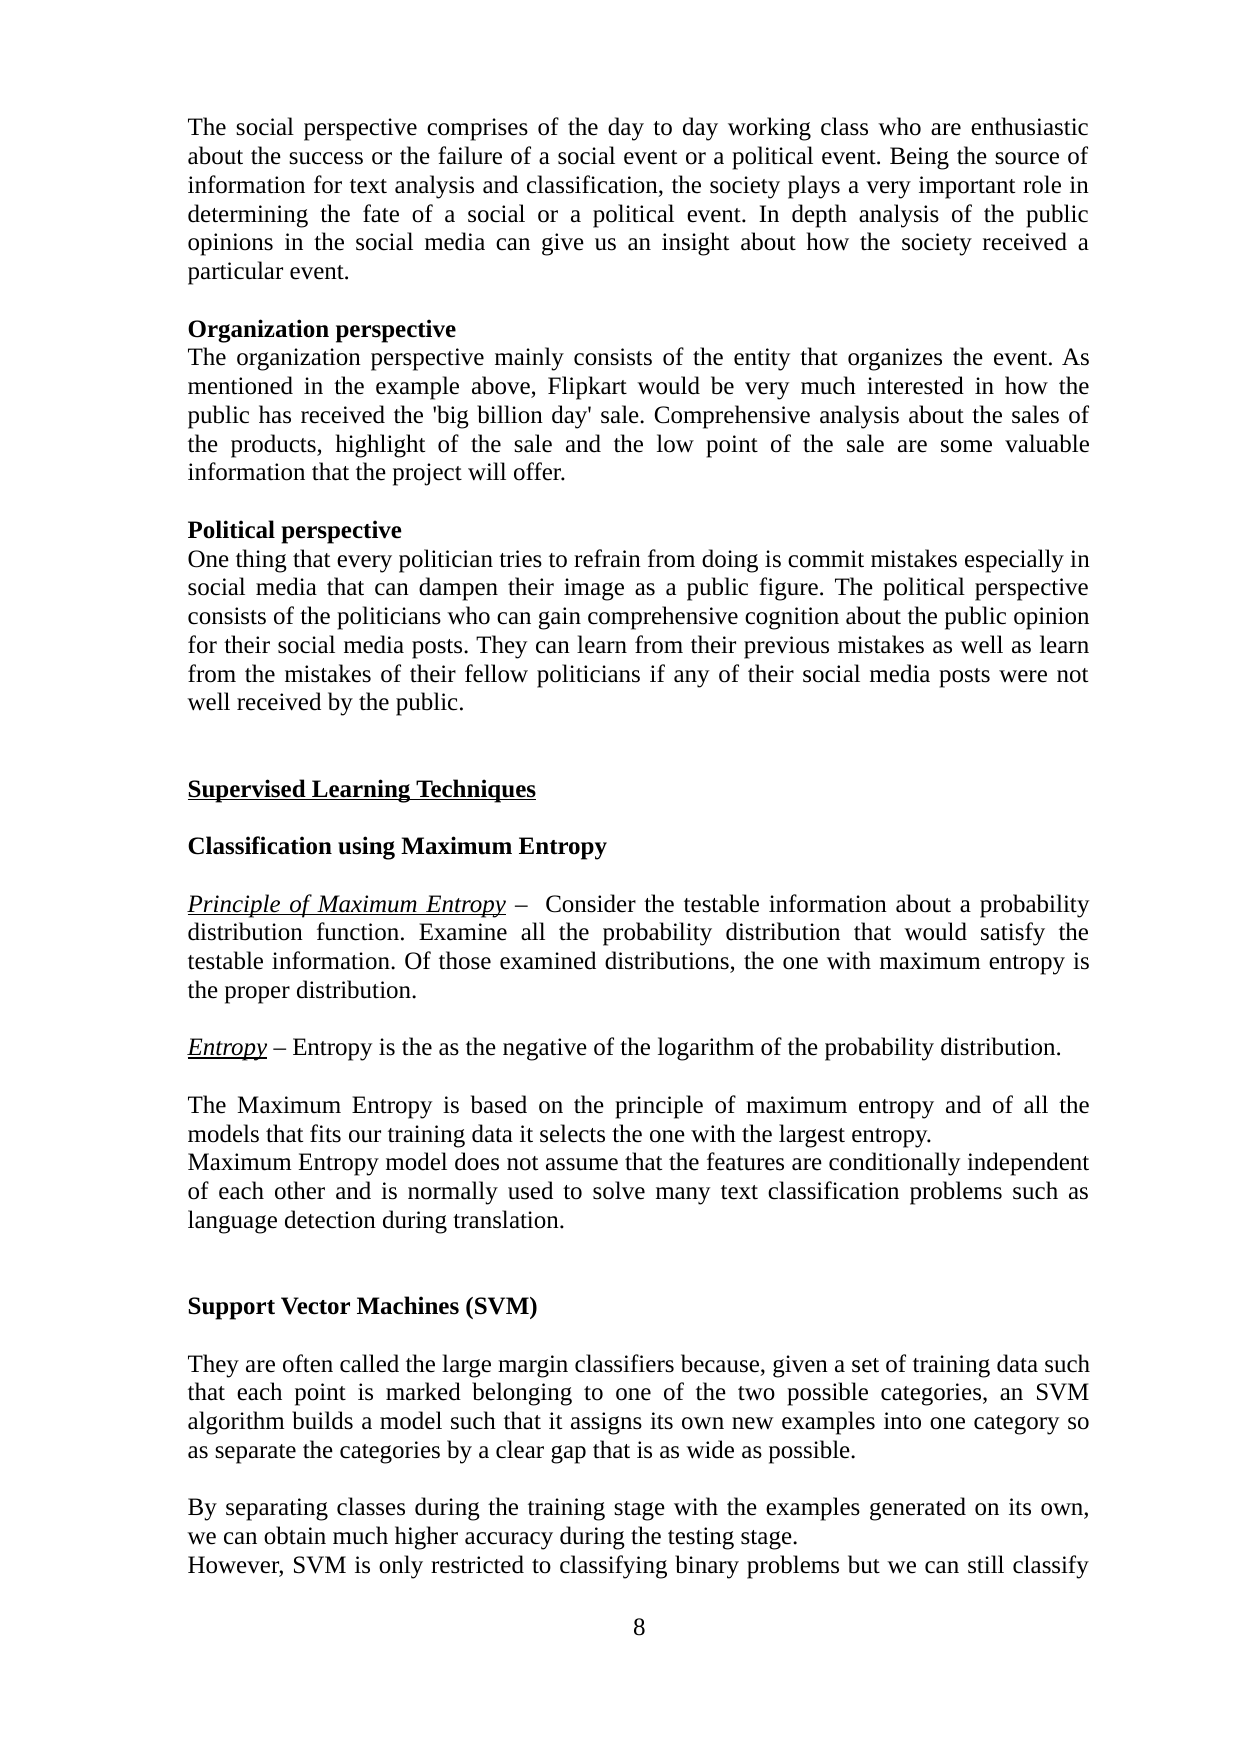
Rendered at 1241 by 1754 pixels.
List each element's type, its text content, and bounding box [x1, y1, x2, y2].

text One thing that every politician tries to refrain from doing is commit mistakes especially in social media that can dampen their image as a public figure. The political perspective consists of the politicians who can gain comprehensive cognition about the public opinion for their social media posts. They can learn from their previous mistakes as well as learn from the mistakes of their fellow politicians if any of their social media posts were not well received by the public. [187, 544, 1091, 716]
text Classification using Maximum Entropy [187, 831, 1091, 860]
text Entropy – Entropy is the as the negative of the logarithm of the probability distribution. [187, 1032, 1091, 1061]
text Political perspective [187, 515, 1091, 544]
text The social perspective comprises of the day to day working class who are enthusiastic about the success or the failure of a social event or a political event. Being the source of information for text analysis and classification, the society plays a very important role in determining the fate of a social or a political event. In depth analysis of the public opinions in the social media can give us an insight about how the society received a particular event. [187, 112, 1091, 285]
text Organization perspective [187, 314, 1091, 342]
text Maximum Entropy model does not assume that the features are conditionally independent of each other and is normally used to solve many text classification problems such as language detection during translation. [187, 1147, 1091, 1234]
text Supervised Learning Techniques [187, 774, 1091, 802]
text Principle of Maximum Entropy – Consider the testable information about a probability distribution function. Examine all the probability distribution that would satisfy the testable information. Of those examined distributions, the one with maximum entropy is the proper distribution. [187, 889, 1091, 1004]
text The organization perspective mainly consists of the entity that organizes the event. As mentioned in the example above, Flipkart would be very much interested in how the public has received the 'big billion day' sale. Comprehensive analysis about the sales of the products, highlight of the sale and the low point of the sale are some valuable information that the project will offer. [187, 342, 1091, 486]
text Support Vector Machines (SVM) [187, 1291, 1091, 1320]
text By separating classes during the training stage with the examples generated on its own, we can obtain much higher accuracy during the testing stage. [187, 1492, 1091, 1550]
text However, SVM is only restricted to classifying binary problems but we can still classify [187, 1550, 1091, 1579]
text The Maximum Entropy is based on the principle of maximum entropy and of all the models that fits our training data it selects the one with the largest entropy. [187, 1090, 1091, 1147]
text They are often called the large margin classifiers because, given a set of training data such that each point is marked belonging to one of the two possible categories, an SVM algorithm builds a model such that it assigns its own new examples into one category so as separate the categories by a clear gap that is as wide as possible. [187, 1349, 1091, 1464]
